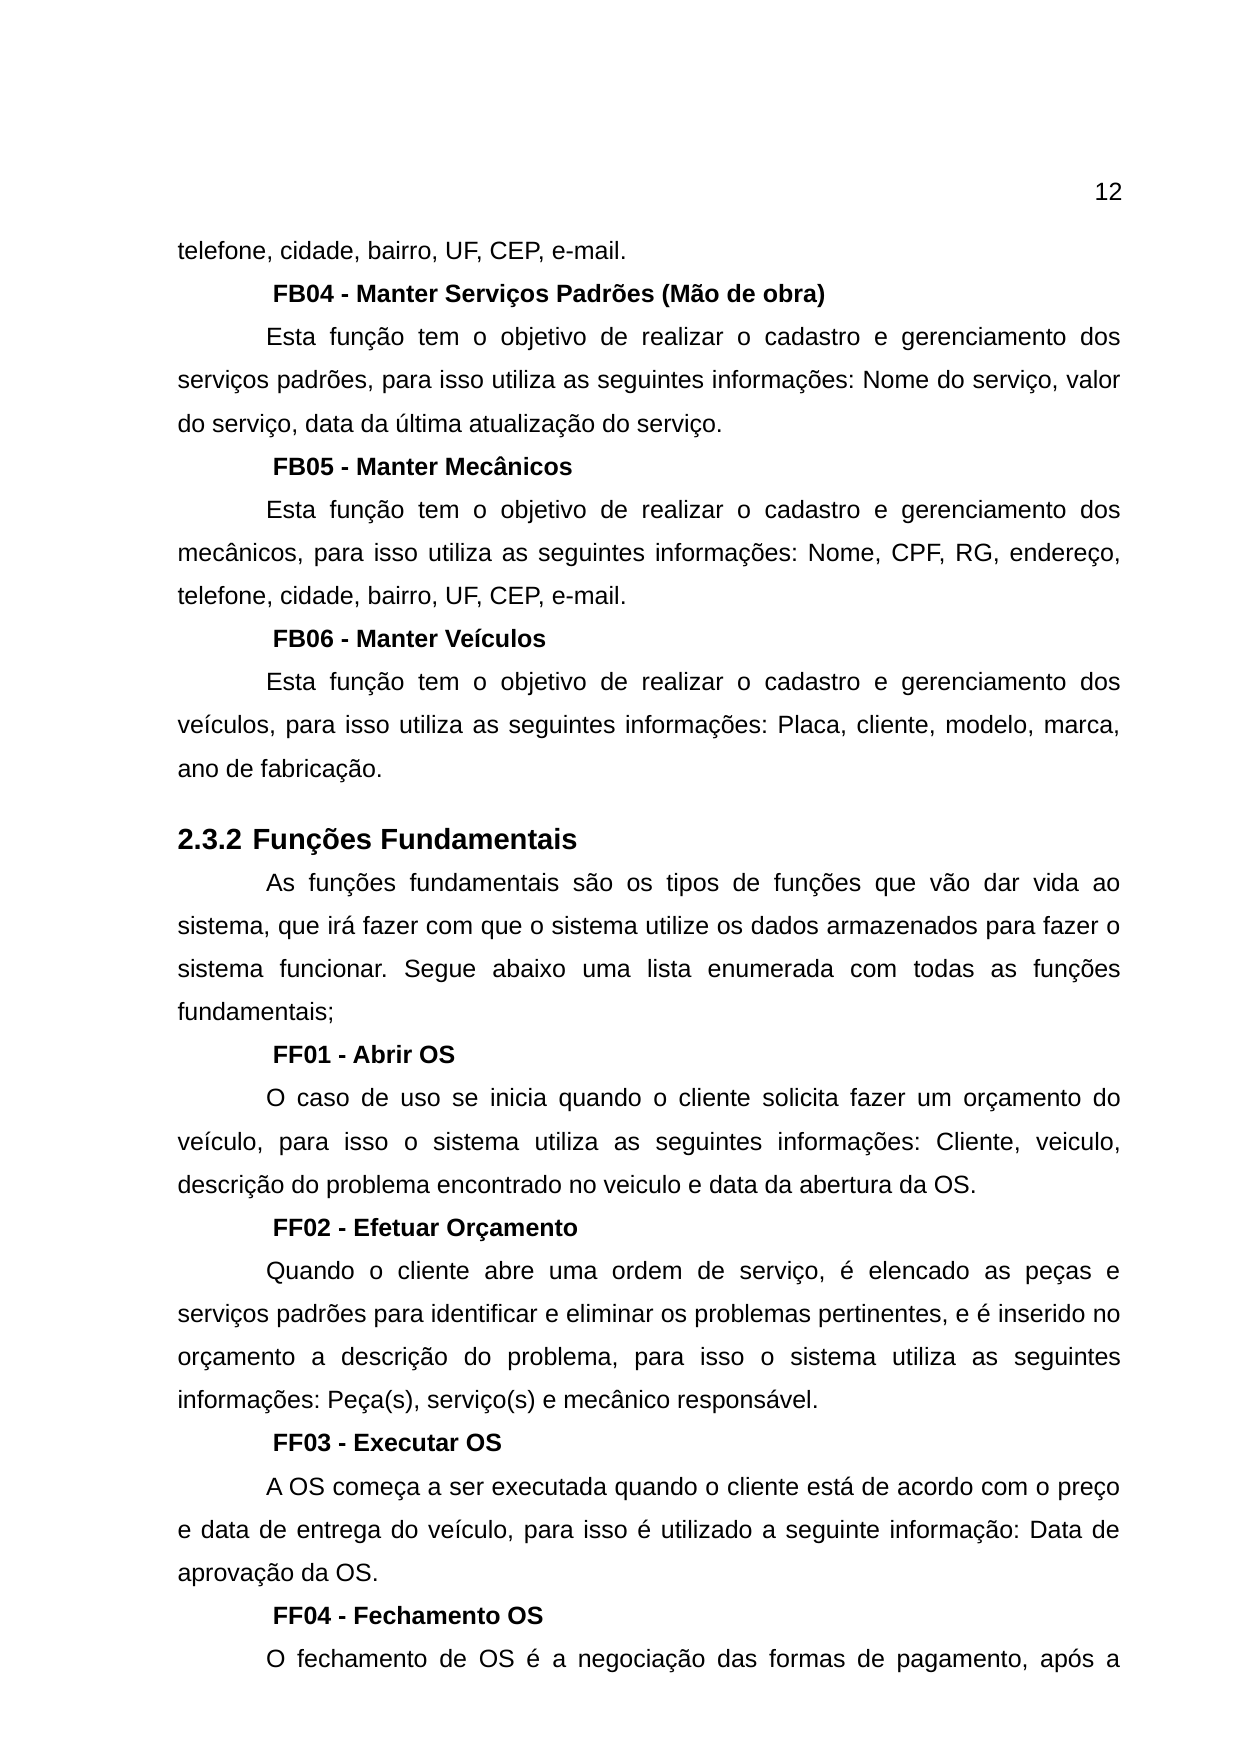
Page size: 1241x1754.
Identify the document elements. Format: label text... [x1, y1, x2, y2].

text FB04 - Manter Serviços Padrões (Mão de obra) [177, 279, 1122, 308]
text FB05 - Manter Mecânicos [177, 452, 1122, 481]
text FF03 - Executar OS [177, 1428, 1122, 1457]
text As funções fundamentais são os tipos de funções que vão dar vida ao sistema, que irá fazer com que o sistema utilize os dados armazenados para fazer o sistema funcionar. Segue abaixo uma lista enumerada com todas as funções fundamentais; [177, 868, 1122, 1026]
text telefone, cidade, bairro, UF, CEP, e-mail. [177, 236, 1122, 265]
text FF04 - Fechamento OS [177, 1601, 1122, 1630]
subtitle Funções Fundamentais [177, 822, 1122, 855]
text O caso de uso se inicia quando o cliente solicita fazer um orçamento do veículo, para isso o sistema utiliza as seguintes informações: Cliente, veiculo, descrição do problema encontrado no veiculo e data da abertura da OS. [177, 1083, 1122, 1198]
text Esta função tem o objetivo de realizar o cadastro e gerenciamento dos mecânicos, para isso utiliza as seguintes informações: Nome, CPF, RG, endereço, telefone, cidade, bairro, UF, CEP, e-mail. [177, 495, 1122, 610]
text Quando o cliente abre uma ordem de serviço, é elencado as peças e serviços padrões para identificar e eliminar os problemas pertinentes, e é inserido no orçamento a descrição do problema, para isso o sistema utiliza as seguintes informações: Peça(s), serviço(s) e mecânico responsável. [177, 1256, 1122, 1414]
text FF02 - Efetuar Orçamento [177, 1213, 1122, 1242]
text FB06 - Manter Veículos [177, 624, 1122, 653]
text O fechamento de OS é a negociação das formas de pagamento, após a [177, 1644, 1122, 1673]
text Esta função tem o objetivo de realizar o cadastro e gerenciamento dos veículos, para isso utiliza as seguintes informações: Placa, cliente, modelo, marca, ano de fabricação. [177, 667, 1122, 782]
text A OS começa a ser executada quando o cliente está de acordo com o preço e data de entrega do veículo, para isso é utilizado a seguinte informação: Data de aprovação da OS. [177, 1472, 1122, 1587]
text Esta função tem o objetivo de realizar o cadastro e gerenciamento dos serviços padrões, para isso utiliza as seguintes informações: Nome do serviço, valor do serviço, data da última atualização do serviço. [177, 322, 1122, 437]
text FF01 - Abrir OS [177, 1040, 1122, 1069]
